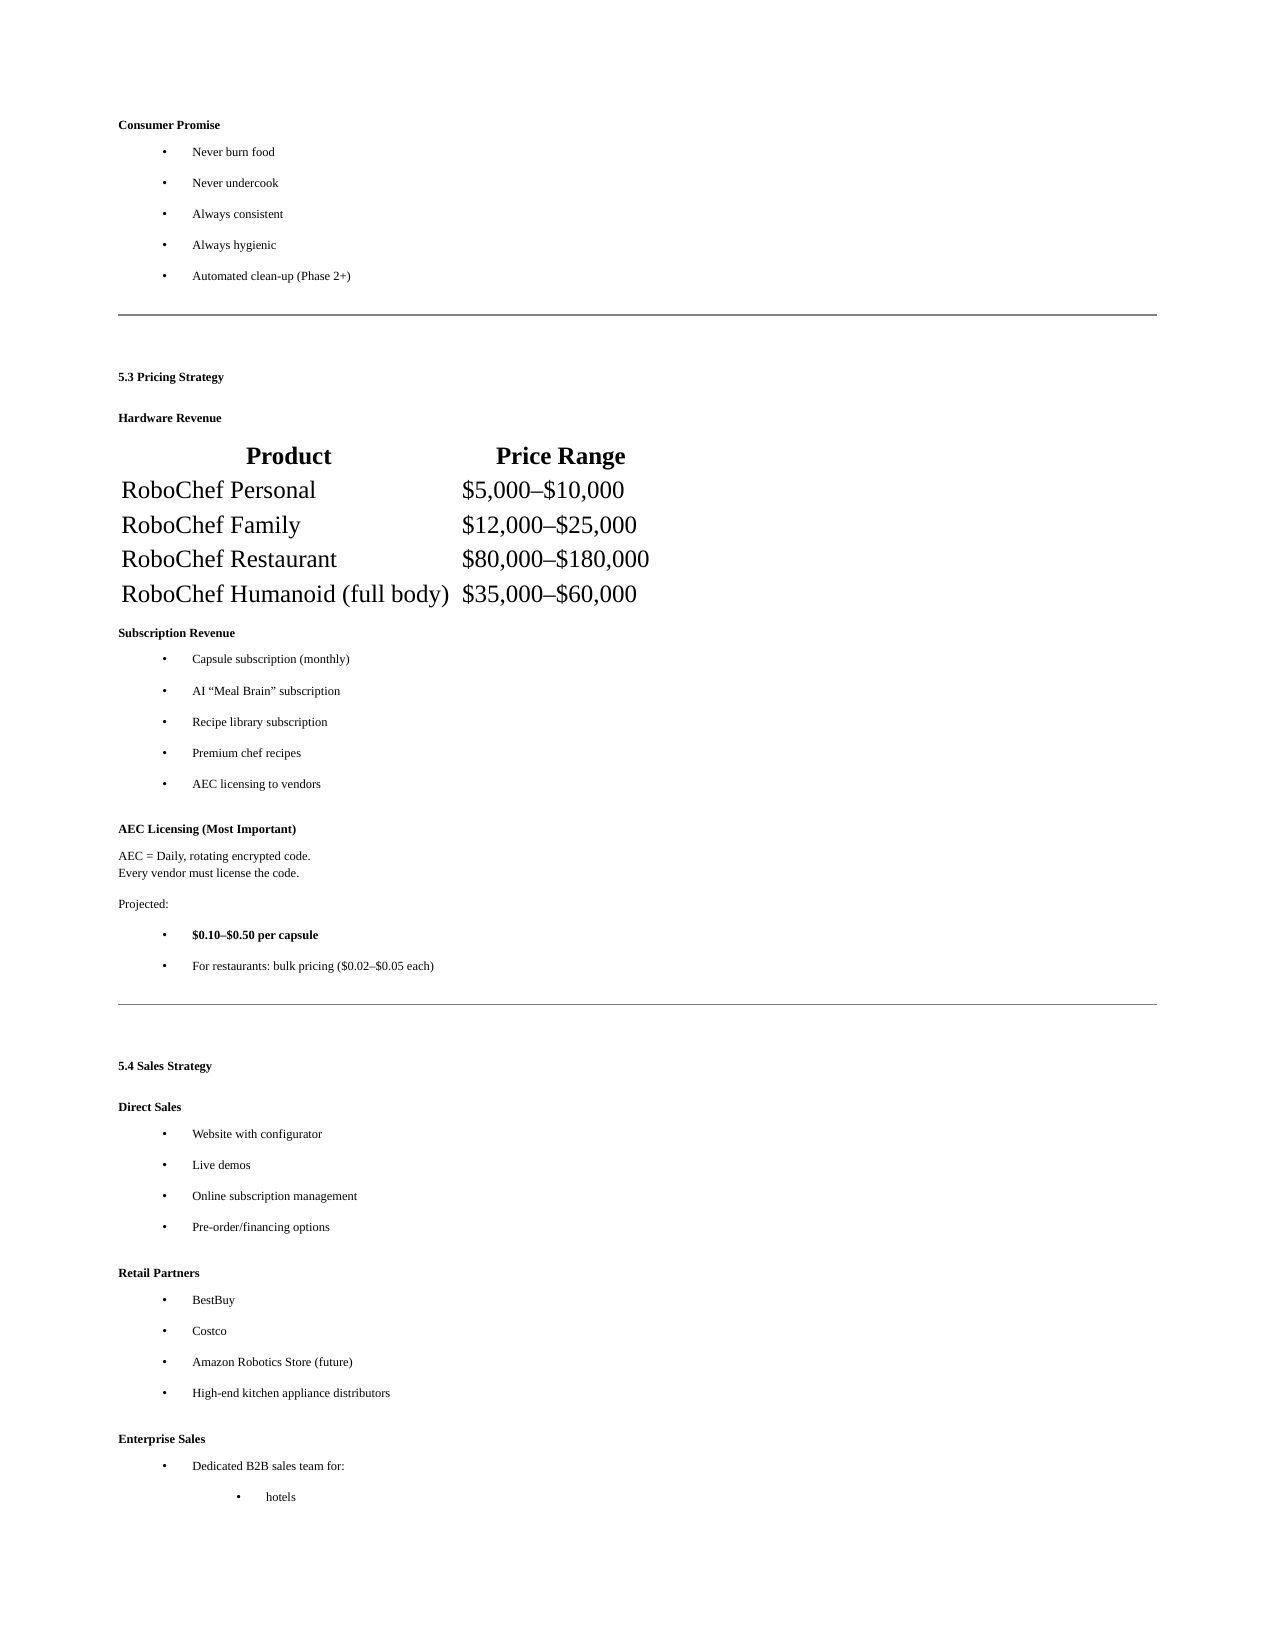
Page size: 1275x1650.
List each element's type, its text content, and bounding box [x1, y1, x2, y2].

subtitle 5.3 Pricing Strategy [118, 369, 1157, 384]
list Online subscription management [162, 1189, 1157, 1203]
list Never undercook [162, 176, 1157, 190]
list hotels [236, 1489, 1157, 1504]
list Always consistent [162, 207, 1157, 221]
list Recipe library subscription [162, 714, 1157, 729]
subtitle Consumer Promise [118, 118, 1157, 132]
list Amazon Robotics Store (future) [162, 1355, 1157, 1369]
table_cell RoboChef Family [118, 507, 459, 542]
subtitle Direct Sales [118, 1100, 1157, 1114]
list Costco [162, 1324, 1157, 1338]
table_cell $35,000–$60,000 [459, 576, 662, 611]
list Always hygienic [162, 238, 1157, 252]
table_cell RoboChef Humanoid (full body) [118, 576, 459, 611]
table_header Product [118, 438, 459, 472]
list Automated clean-up (Phase 2+) [162, 269, 1157, 283]
subtitle Subscription Revenue [118, 625, 1157, 640]
text AEC = Daily, rotating encrypted code. Every vendor must license the code. [118, 849, 1157, 880]
table_cell $5,000–$10,000 [459, 473, 662, 507]
table_header Price Range [459, 438, 662, 472]
list Premium chef recipes [162, 745, 1157, 760]
list Website with configurator [162, 1127, 1157, 1141]
table_cell RoboChef Personal [118, 473, 459, 507]
subtitle Hardware Revenue [118, 411, 1157, 425]
list AEC licensing to vendors [162, 776, 1157, 791]
subtitle AEC Licensing (Most Important) [118, 822, 1157, 836]
list For restaurants: bulk pricing ($0.02–$0.05 each) [162, 958, 1157, 973]
list Capsule subscription (monthly) [162, 652, 1157, 667]
subtitle Retail Partners [118, 1266, 1157, 1280]
text Projected: [118, 896, 1157, 911]
list Live demos [162, 1158, 1157, 1172]
table_cell $12,000–$25,000 [459, 507, 662, 542]
list Dedicated B2B sales team for: [162, 1458, 1157, 1473]
list Pre-order/financing options [162, 1220, 1157, 1234]
list High-end kitchen appliance distributors [162, 1386, 1157, 1400]
list Never burn food [162, 145, 1157, 159]
list AI “Meal Brain” subscription [162, 683, 1157, 698]
subtitle 5.4 Sales Strategy [118, 1059, 1157, 1073]
list $0.10–$0.50 per capsule [162, 927, 1157, 942]
table_cell $80,000–$180,000 [459, 542, 662, 576]
list BestBuy [162, 1293, 1157, 1307]
table_cell RoboChef Restaurant [118, 542, 459, 576]
subtitle Enterprise Sales [118, 1431, 1157, 1446]
